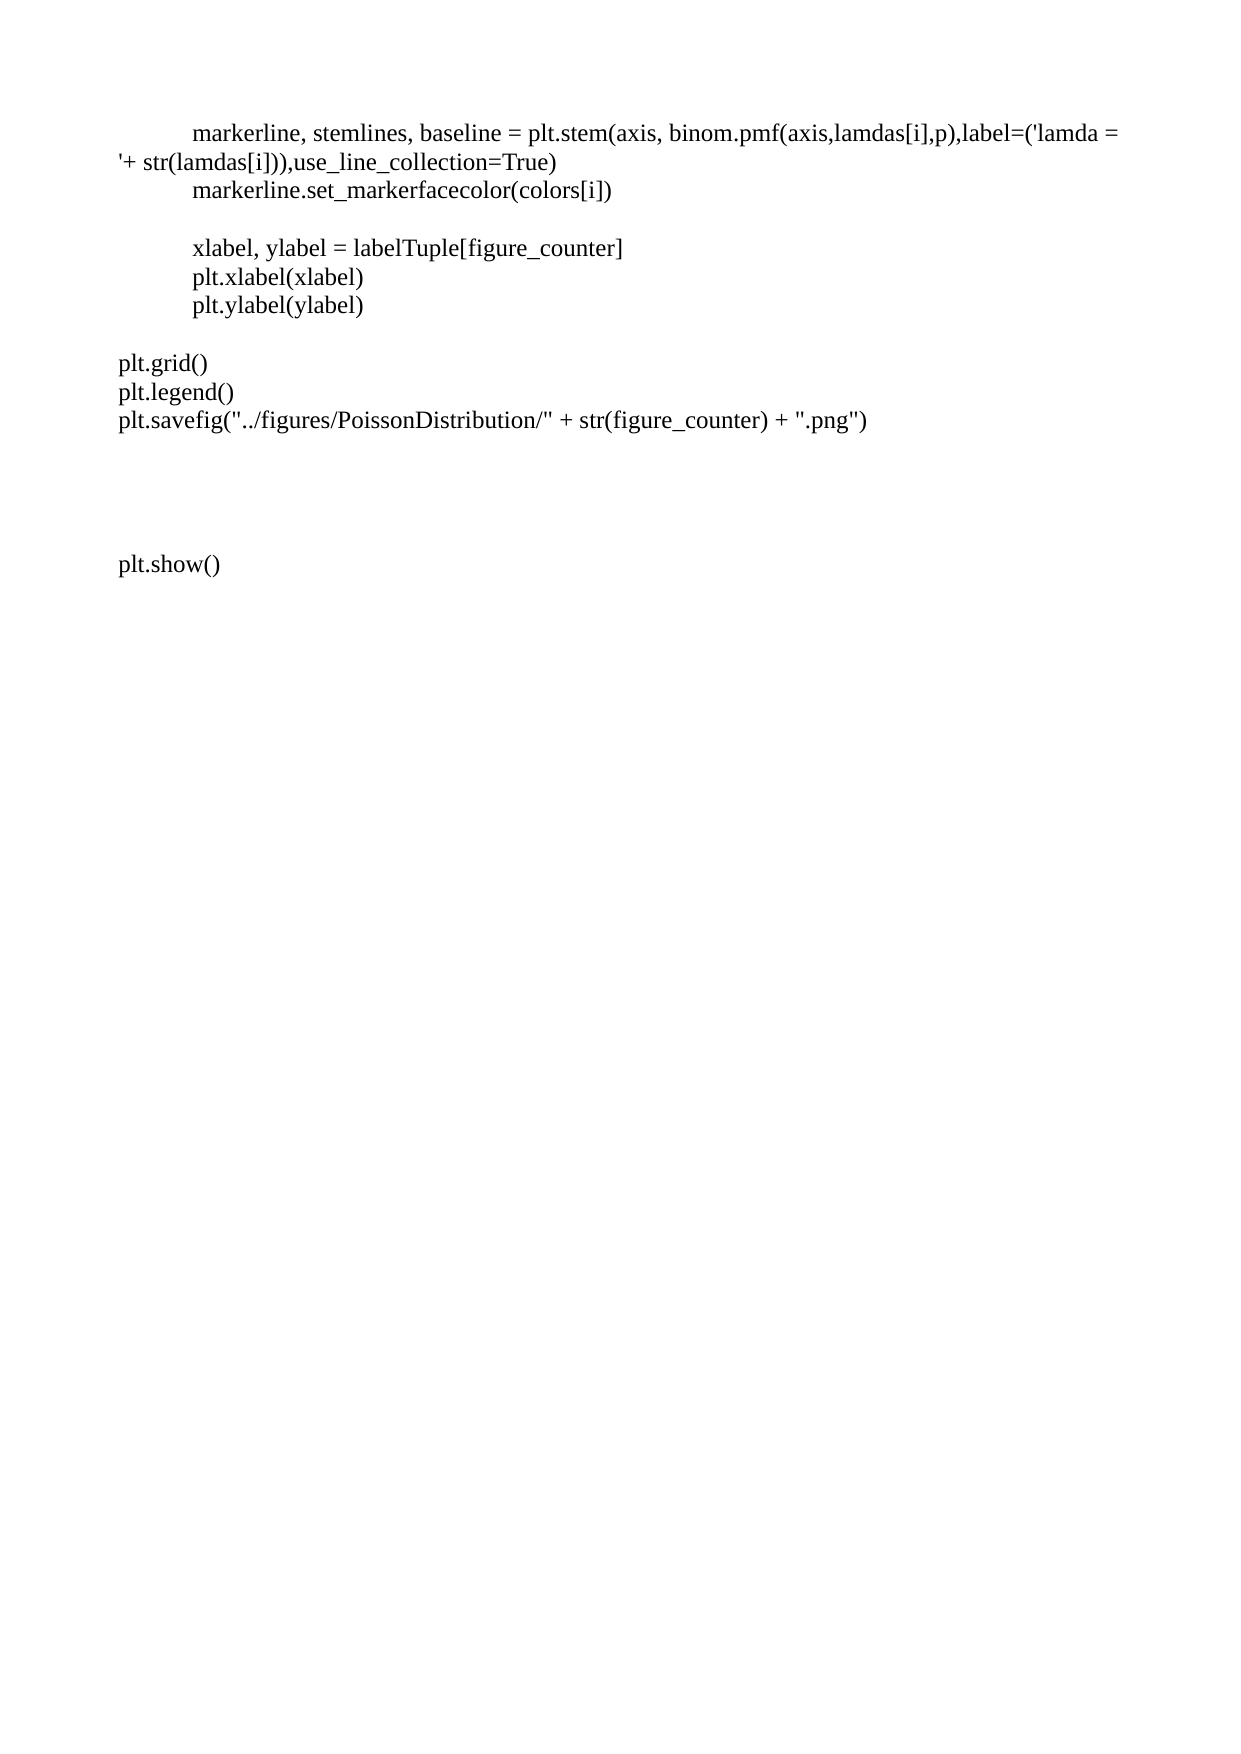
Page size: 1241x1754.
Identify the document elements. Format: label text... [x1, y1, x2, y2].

text plt.grid() [118, 348, 1122, 377]
text plt.ylabel(ylabel) [118, 291, 1122, 319]
text plt.legend() [118, 377, 1122, 406]
text markerline.set_markerfacecolor(colors[i]) [118, 176, 1122, 204]
text markerline, stemlines, baseline = plt.stem(axis, binom.pmf(axis,lamdas[i],p),label=('lamda = '+ str(lamdas[i])),use_line_collection=True) [118, 118, 1122, 176]
text xlabel, ylabel = labelTuple[figure_counter] [118, 233, 1122, 262]
text plt.show() [118, 549, 1122, 578]
text plt.xlabel(xlabel) [118, 262, 1122, 291]
text plt.savefig("../figures/PoissonDistribution/" + str(figure_counter) + ".png") [118, 406, 1122, 434]
